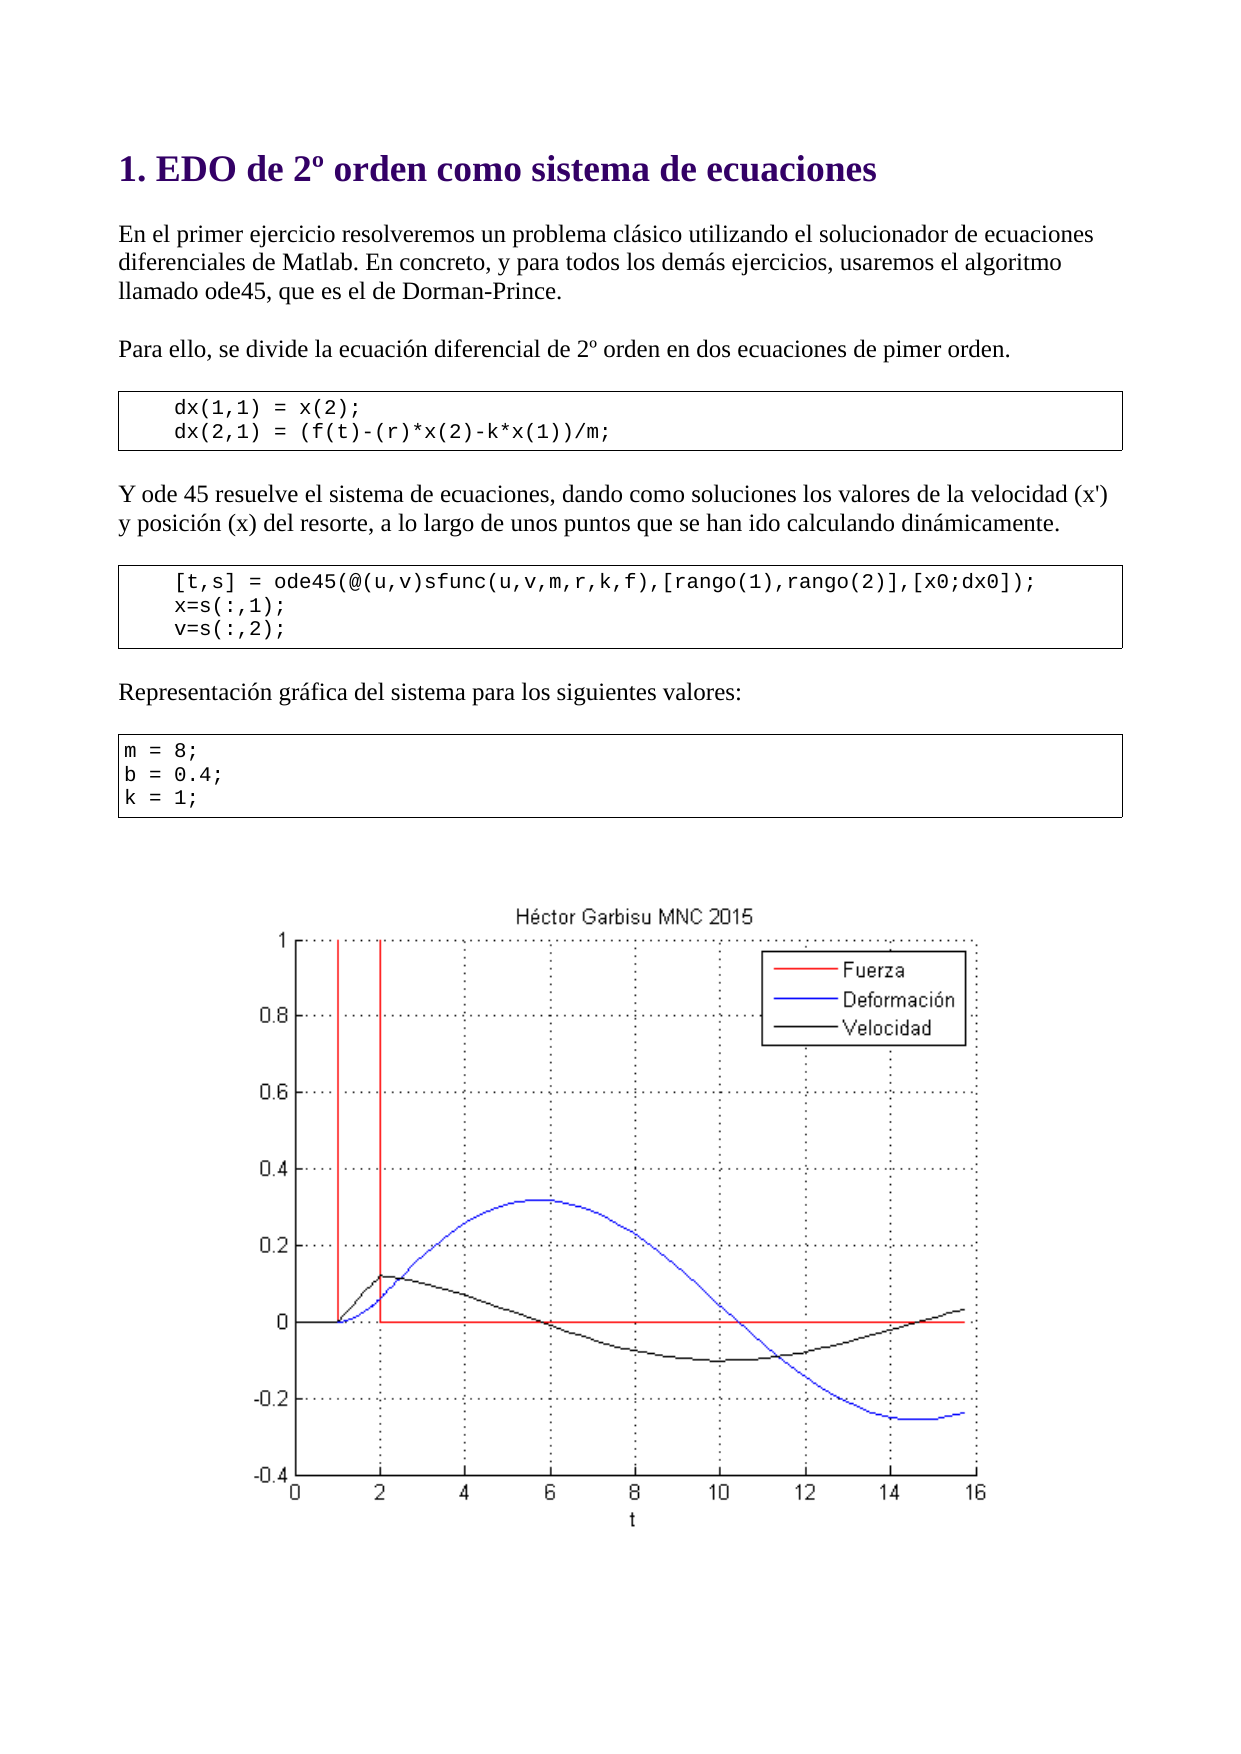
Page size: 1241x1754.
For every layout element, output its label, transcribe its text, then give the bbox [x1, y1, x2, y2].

table_header [t,s] = ode45(@(u,v)sfunc(u,v,m,r,k,f),[rango(1),rango(2)],[x0;dx0]); x=s(:,1); v=s(:,2); [119, 566, 1122, 648]
table_header m = 8; b = 0.4; k = 1; [119, 735, 1122, 817]
text En el primer ejercicio resolveremos un problema clásico utilizando el solucionador de ecuaciones diferenciales de Matlab. En concreto, y para todos los demás ejercicios, usaremos el algoritmo llamado ode45, que es el de Dorman-Prince. [118, 219, 1122, 305]
text Para ello, se divide la ecuación diferencial de 2º orden en dos ecuaciones de pimer orden. [118, 334, 1122, 362]
text Representación gráfica del sistema para los siguientes valores: [118, 677, 1122, 705]
picture [181, 890, 1059, 1547]
text 1. EDO de 2º orden como sistema de ecuaciones [118, 147, 1122, 190]
text Y ode 45 resuelve el sistema de ecuaciones, dando como soluciones los valores de la velocidad (x') y posición (x) del resorte, a lo largo de unos puntos que se han ido calculando dinámicamente. [118, 479, 1122, 536]
table_header dx(1,1) = x(2); dx(2,1) = (f(t)-(r)*x(2)-k*x(1))/m; [119, 392, 1122, 450]
